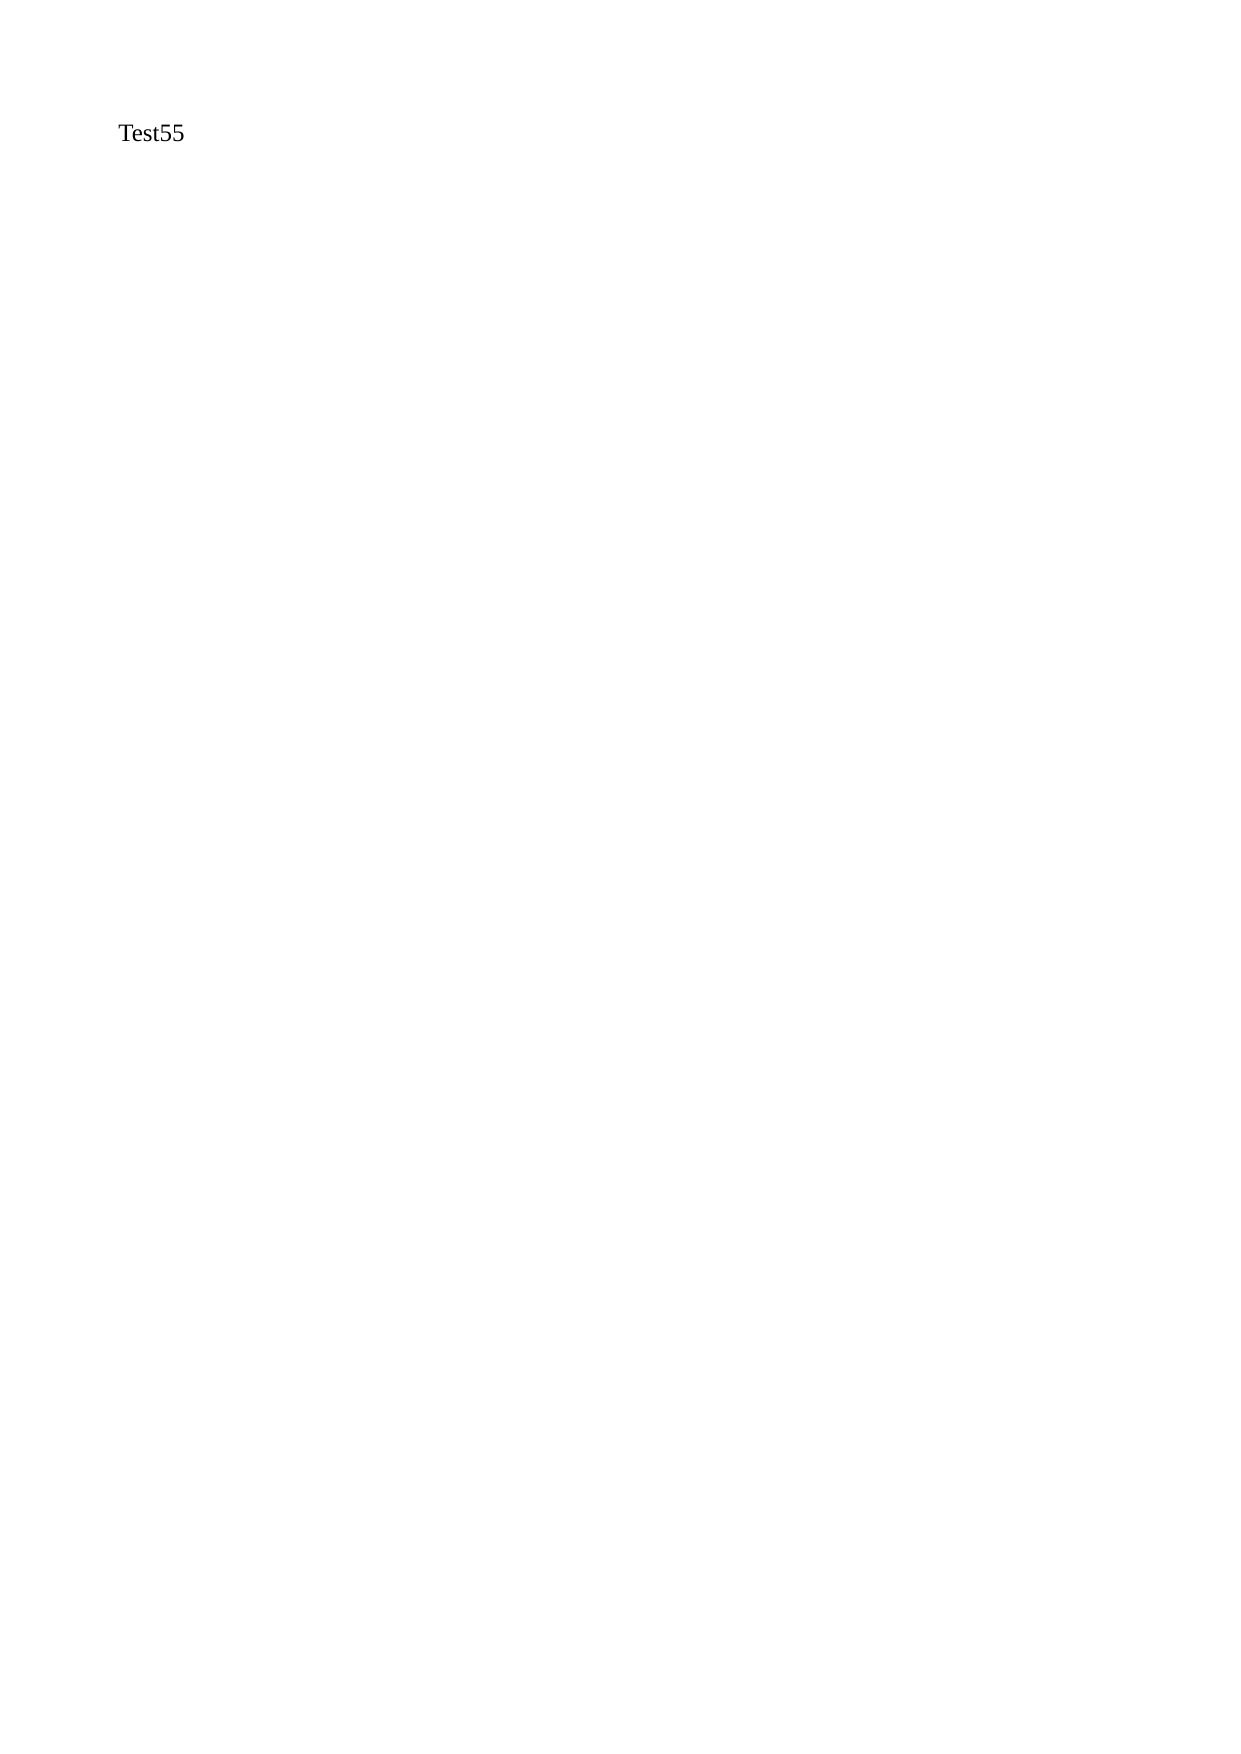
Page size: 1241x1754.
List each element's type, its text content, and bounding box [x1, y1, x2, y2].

text Test55 [118, 118, 1122, 147]
